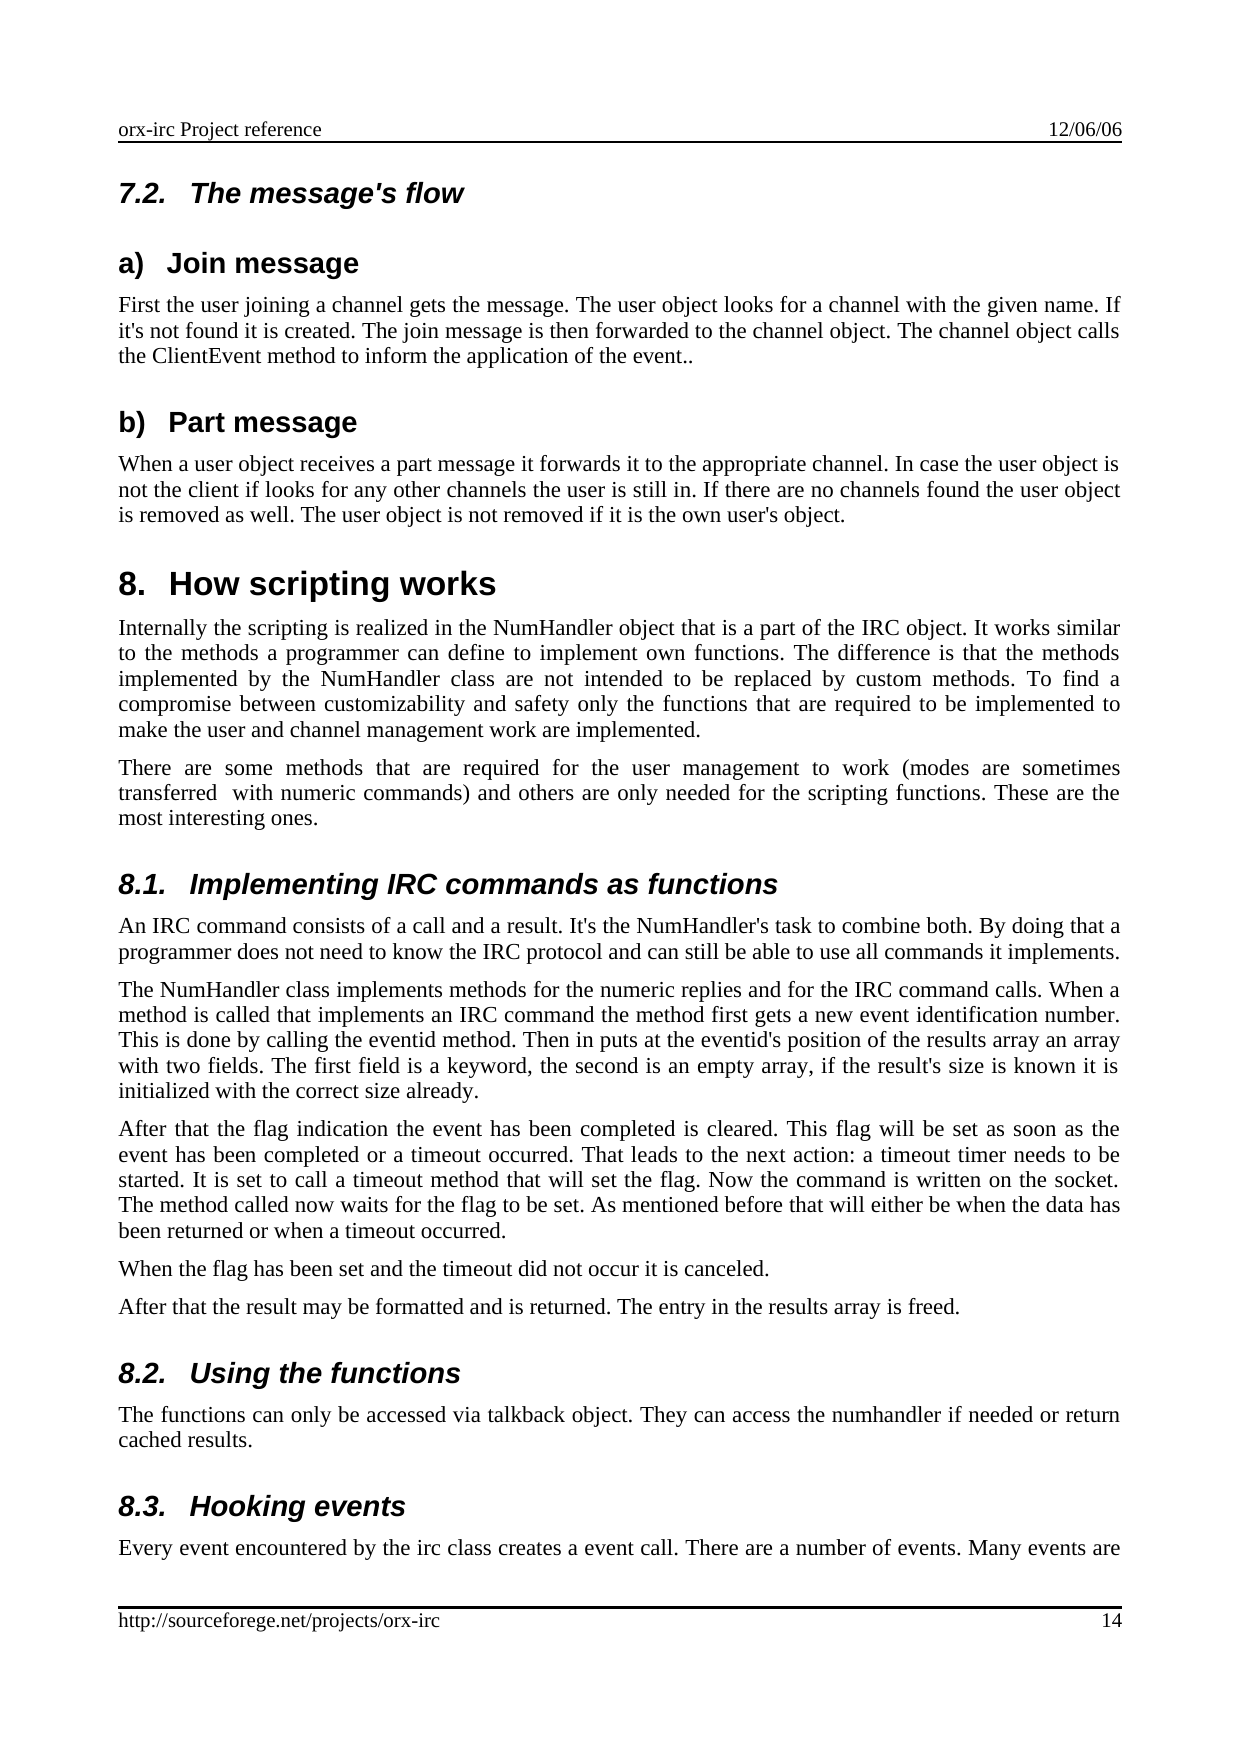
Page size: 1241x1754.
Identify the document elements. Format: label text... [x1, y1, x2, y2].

text When the flag has been set and the timeout did not occur it is canceled. [118, 1256, 1122, 1281]
text After that the result may be formatted and is returned. The entry in the results array is freed. [118, 1294, 1122, 1319]
text An IRC command consists of a call and a result. It's the NumHandler's task to combine both. By doing that a programmer does not need to know the IRC protocol and can still be able to use all commands it implements. [118, 913, 1122, 964]
text When a user object receives a part message it forwards it to the appropriate channel. In case the user object is not the client if looks for any other channels the user is still in. If there are no channels found the user object is removed as well. The user object is not removed if it is the own user's object. [118, 451, 1122, 527]
subtitle How scripting works [118, 565, 1122, 602]
text Internally the scripting is realized in the NumHandler object that is a part of the IRC object. It works similar to the methods a programmer can define to implement own functions. The difference is that the methods implemented by the NumHandler class are not intended to be replaced by custom methods. To find a compromise between customizability and safety only the functions that are required to be implemented to make the user and channel management work are implemented. [118, 615, 1122, 742]
text First the user joining a channel gets the message. The user object looks for a channel with the given name. If it's not found it is created. The join message is then forwarded to the channel object. The channel object calls the ClientEvent method to inform the application of the event.. [118, 292, 1122, 368]
subtitle Join message [118, 247, 1122, 280]
subtitle Implementing IRC commands as functions [118, 868, 1122, 901]
subtitle Hooking events [118, 1490, 1122, 1523]
text Every event encountered by the irc class creates a event call. There are a number of events. Many events are [118, 1535, 1122, 1561]
subtitle Using the functions [118, 1357, 1122, 1389]
text There are some methods that are required for the user management to work (modes are sometimes transferred with numeric commands) and others are only needed for the scripting functions. These are the most interesting ones. [118, 754, 1122, 831]
text The NumHandler class implements methods for the numeric replies and for the IRC command calls. When a method is called that implements an IRC command the method first gets a new event identification number. This is done by calling the eventid method. Then in puts at the eventid's position of the results array an array with two fields. The first field is a keyword, the second is an empty array, if the result's size is known it is initialized with the correct size already. [118, 977, 1122, 1104]
subtitle Part message [118, 406, 1122, 439]
text The functions can only be accessed via talkback object. They can access the numhandler if needed or return cached results. [118, 1402, 1122, 1453]
text After that the flag indication the event has been completed is cleared. This flag will be set as soon as the event has been completed or a timeout occurred. That leads to the next action: a timeout timer needs to be started. It is set to call a timeout method that will set the flag. Now the command is written on the socket. The method called now waits for the flag to be set. As mentioned before that will either be when the data has been returned or when a timeout occurred. [118, 1116, 1122, 1243]
subtitle The message's flow [118, 177, 1122, 210]
